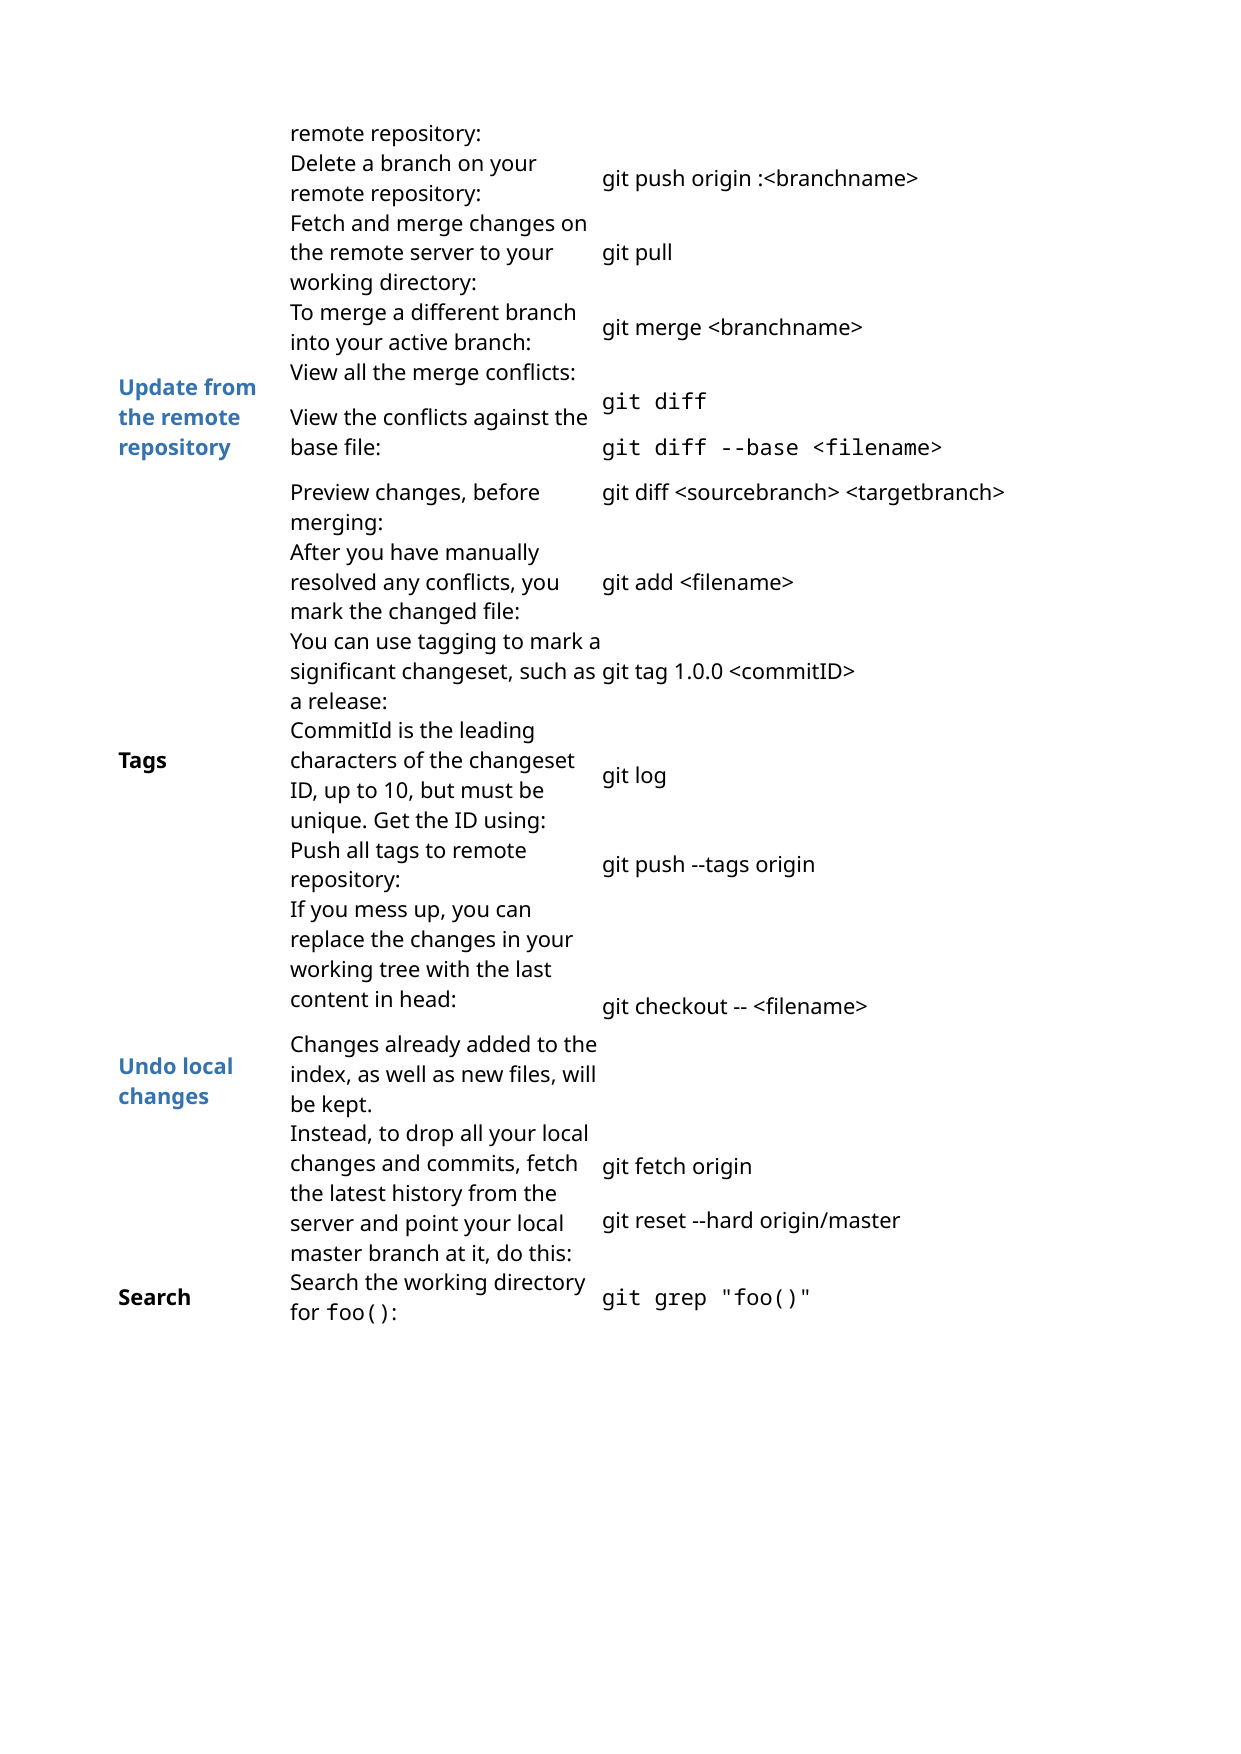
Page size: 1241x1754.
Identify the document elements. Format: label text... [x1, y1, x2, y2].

table_cell git push origin :<branchname> [602, 148, 1122, 207]
table_cell git tag 1.0.0 <commitID> [602, 626, 1122, 715]
table_cell [602, 118, 1122, 148]
table_cell Push all tags to remote repository: [290, 835, 602, 894]
table_cell To merge a different branch into your active branch: [290, 297, 602, 356]
table_cell After you have manually resolved any conflicts, you mark the changed file: [290, 537, 602, 626]
table_cell git log [602, 715, 1122, 834]
table_cell git merge <branchname> [602, 297, 1122, 356]
table_cell git add <filename> [602, 537, 1122, 626]
table_cell git grep "foo()" [602, 1267, 1122, 1327]
table_cell Instead, to drop all your local changes and commits, fetch the latest history from the server and point your local master branch at it, do this: [290, 1118, 602, 1267]
table_cell [118, 118, 290, 148]
table_cell Undo local changes [118, 894, 290, 1118]
table_cell CommitId is the leading characters of the changeset ID, up to 10, but must be unique. Get the ID using: [290, 715, 602, 834]
table_cell Search [118, 1267, 290, 1327]
table_cell Fetch and merge changes on the remote server to your working directory: [290, 208, 602, 297]
table_cell Tags [118, 626, 290, 715]
table_cell View all the merge conflicts: View the conflicts against the base file: Preview changes, before merging: [290, 356, 602, 537]
table_cell If you mess up, you can replace the changes in your working tree with the last content in head: Changes already added to the index, as well as new files, will be kept. [290, 894, 602, 1118]
table_cell Search the working directory for foo(): [290, 1267, 602, 1327]
table_cell Delete a branch on your remote repository: [290, 148, 602, 207]
table_cell git diff git diff --base <filename> git diff <sourcebranch> <targetbranch> [602, 356, 1122, 537]
table_cell git fetch origin git reset --hard origin/master [602, 1118, 1122, 1267]
table_cell git checkout -- <filename> [602, 894, 1122, 1118]
table_cell git push --tags origin [602, 835, 1122, 894]
table_cell remote repository: [290, 118, 602, 148]
table_cell git pull [602, 208, 1122, 297]
table_cell Update from the remote repository [118, 208, 290, 297]
table_cell You can use tagging to mark a significant changeset, such as a release: [290, 626, 602, 715]
